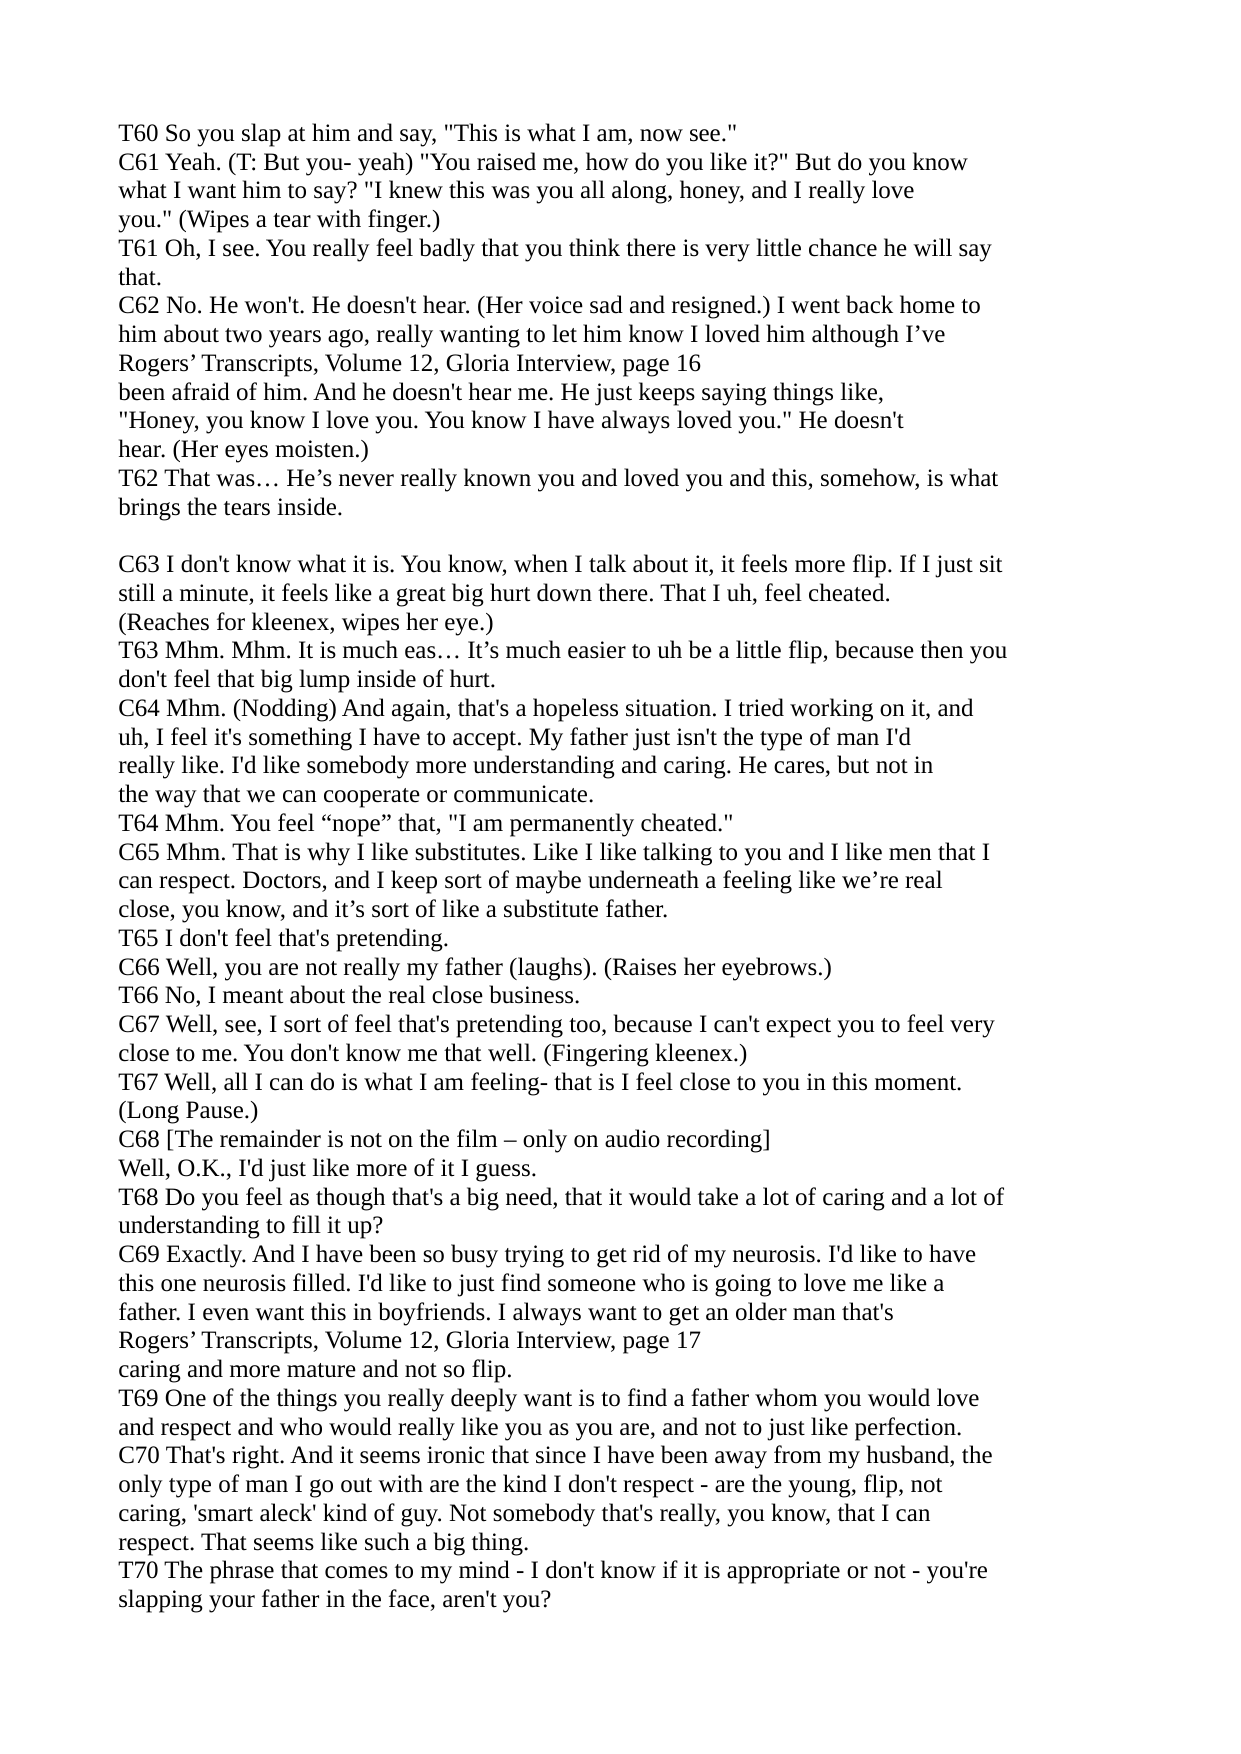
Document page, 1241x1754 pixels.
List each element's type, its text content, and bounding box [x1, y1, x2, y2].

text still a minute, it feels like a great big hurt down there. That I uh, feel cheated. [118, 578, 1122, 607]
text T61 Oh, I see. You really feel badly that you think there is very little chance he will say [118, 233, 1122, 262]
text C65 Mhm. That is why I like substitutes. Like I like talking to you and I like men that I [118, 837, 1122, 866]
text C67 Well, see, I sort of feel that's pretending too, because I can't expect you to feel very [118, 1009, 1122, 1038]
text understanding to fill it up? [118, 1211, 1122, 1239]
text close to me. You don't know me that well. (Fingering kleenex.) [118, 1038, 1122, 1067]
text don't feel that big lump inside of hurt. [118, 664, 1122, 693]
text caring and more mature and not so flip. [118, 1354, 1122, 1383]
text (Long Pause.) [118, 1096, 1122, 1124]
text T62 That was… He’s never really known you and loved you and this, somehow, is what [118, 463, 1122, 492]
text close, you know, and it’s sort of like a substitute father. [118, 894, 1122, 923]
text C61 Yeah. (T: But you- yeah) "You raised me, how do you like it?" But do you know [118, 147, 1122, 176]
text what I want him to say? "I knew this was you all along, honey, and I really love [118, 176, 1122, 204]
text respect. That seems like such a big thing. [118, 1527, 1122, 1556]
text and respect and who would really like you as you are, and not to just like perfection. [118, 1412, 1122, 1441]
text (Reaches for kleenex, wipes her eye.) [118, 607, 1122, 636]
text hear. (Her eyes moisten.) [118, 434, 1122, 463]
text Well, O.K., I'd just like more of it I guess. [118, 1153, 1122, 1182]
text T67 Well, all I can do is what I am feeling- that is I feel close to you in this moment. [118, 1067, 1122, 1096]
text T65 I don't feel that's pretending. [118, 923, 1122, 952]
text T70 The phrase that comes to my mind - I don't know if it is appropriate or not - you're [118, 1556, 1122, 1584]
text been afraid of him. And he doesn't hear me. He just keeps saying things like, [118, 377, 1122, 406]
text slapping your father in the face, aren't you? [118, 1584, 1122, 1613]
text C68 [The remainder is not on the film – only on audio recording] [118, 1124, 1122, 1153]
text can respect. Doctors, and I keep sort of maybe underneath a feeling like we’re real [118, 866, 1122, 894]
text uh, I feel it's something I have to accept. My father just isn't the type of man I'd [118, 722, 1122, 751]
text you." (Wipes a tear with finger.) [118, 204, 1122, 233]
text "Honey, you know I love you. You know I have always loved you." He doesn't [118, 406, 1122, 434]
text him about two years ago, really wanting to let him know I loved him although I’ve [118, 319, 1122, 348]
text T68 Do you feel as though that's a big need, that it would take a lot of caring and a lot of [118, 1182, 1122, 1211]
text T69 One of the things you really deeply want is to find a father whom you would love [118, 1383, 1122, 1412]
text only type of man I go out with are the kind I don't respect - are the young, flip, not [118, 1469, 1122, 1498]
text Rogers’ Transcripts, Volume 12, Gloria Interview, page 16 [118, 348, 1122, 377]
text C62 No. He won't. He doesn't hear. (Her voice sad and resigned.) I went back home to [118, 291, 1122, 319]
text C66 Well, you are not really my father (laughs). (Raises her eyebrows.) [118, 952, 1122, 981]
text Rogers’ Transcripts, Volume 12, Gloria Interview, page 17 [118, 1326, 1122, 1354]
text C64 Mhm. (Nodding) And again, that's a hopeless situation. I tried working on it, and [118, 693, 1122, 722]
text T60 So you slap at him and say, "This is what I am, now see." [118, 118, 1122, 147]
text the way that we can cooperate or communicate. [118, 779, 1122, 808]
text C63 I don't know what it is. You know, when I talk about it, it feels more flip. If I just sit [118, 549, 1122, 578]
text C70 That's right. And it seems ironic that since I have been away from my husband, the [118, 1441, 1122, 1469]
text this one neurosis filled. I'd like to just find someone who is going to love me like a [118, 1268, 1122, 1297]
text T66 No, I meant about the real close business. [118, 981, 1122, 1009]
text brings the tears inside. [118, 492, 1122, 521]
text caring, 'smart aleck' kind of guy. Not somebody that's really, you know, that I can [118, 1498, 1122, 1527]
text that. [118, 262, 1122, 291]
text T64 Mhm. You feel “nope” that, "I am permanently cheated." [118, 808, 1122, 837]
text C69 Exactly. And I have been so busy trying to get rid of my neurosis. I'd like to have [118, 1239, 1122, 1268]
text really like. I'd like somebody more understanding and caring. He cares, but not in [118, 751, 1122, 779]
text T63 Mhm. Mhm. It is much eas… It’s much easier to uh be a little flip, because then you [118, 636, 1122, 664]
text father. I even want this in boyfriends. I always want to get an older man that's [118, 1297, 1122, 1326]
